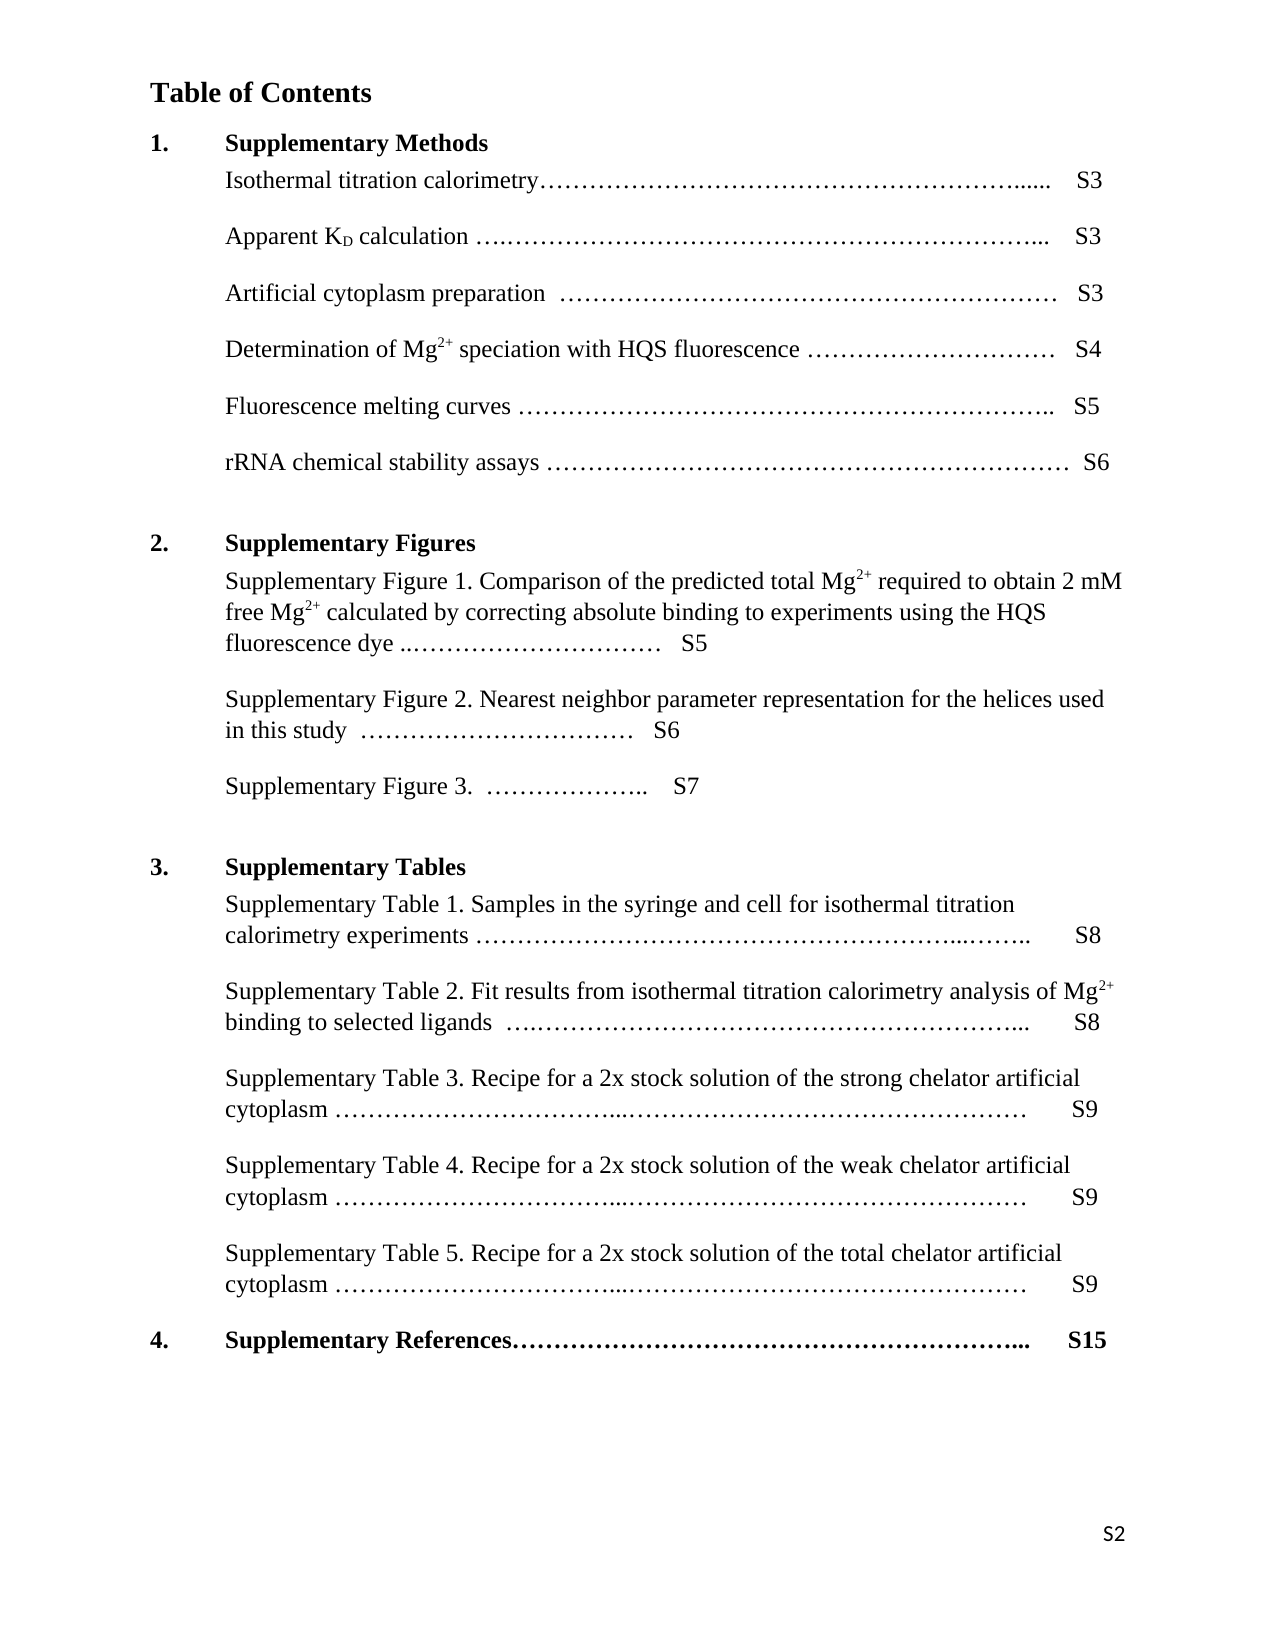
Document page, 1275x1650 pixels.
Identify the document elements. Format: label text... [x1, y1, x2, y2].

text Supplementary Table 4. Recipe for a 2x stock solution of the weak chelator artificial cytoplasm ……………………………...………………………………………… S9 [225, 1151, 1125, 1210]
text Table of Contents [150, 75, 1125, 108]
text Artificial cytoplasm preparation …………………………………………………… S3 [150, 278, 1125, 306]
text Supplementary Figure 3. ……………….. S7 [225, 771, 1125, 800]
text 4. Supplementary References……………………………………………………... S15 [150, 1325, 1125, 1353]
text Supplementary Table 5. Recipe for a 2x stock solution of the total chelator artificial cytoplasm ……………………………...………………………………………… S9 [225, 1238, 1125, 1297]
text Supplementary Table 2. Fit results from isothermal titration calorimetry analysis of Mg2+ binding to selected ligands ….…………………………………………………... S8 [225, 976, 1125, 1036]
text Determination of Mg2+ speciation with HQS fluorescence ………………………… S4 [150, 334, 1125, 363]
text Apparent KD calculation ….………………………………………………………... S3 [150, 221, 1125, 250]
text 1. Supplementary Methods [150, 128, 1125, 157]
text 2. Supplementary Figures [150, 528, 1125, 557]
text Supplementary Table 1. Samples in the syringe and cell for isothermal titration calorimetry experiments …………………………………………………...…….. S8 [225, 889, 1125, 949]
text rRNA chemical stability assays ……………………………………………………… S6 [150, 447, 1125, 476]
text Isothermal titration calorimetry…………………………………………………...... S3 [150, 165, 1125, 194]
text Supplementary Figure 2. Nearest neighbor parameter representation for the helices used in this study …………………………… S6 [225, 684, 1125, 744]
text 3. Supplementary Tables [150, 852, 1125, 881]
text Supplementary Table 3. Recipe for a 2x stock solution of the strong chelator artificial cytoplasm ……………………………...………………………………………… S9 [225, 1063, 1125, 1123]
text Supplementary Figure 1. Comparison of the predicted total Mg2+ required to obtain 2 mM free Mg2+ calculated by correcting absolute binding to experiments using the HQS fluorescence dye ..………………………… S5 [225, 566, 1125, 657]
text Fluorescence melting curves ……………………………………………………….. S5 [150, 391, 1125, 419]
